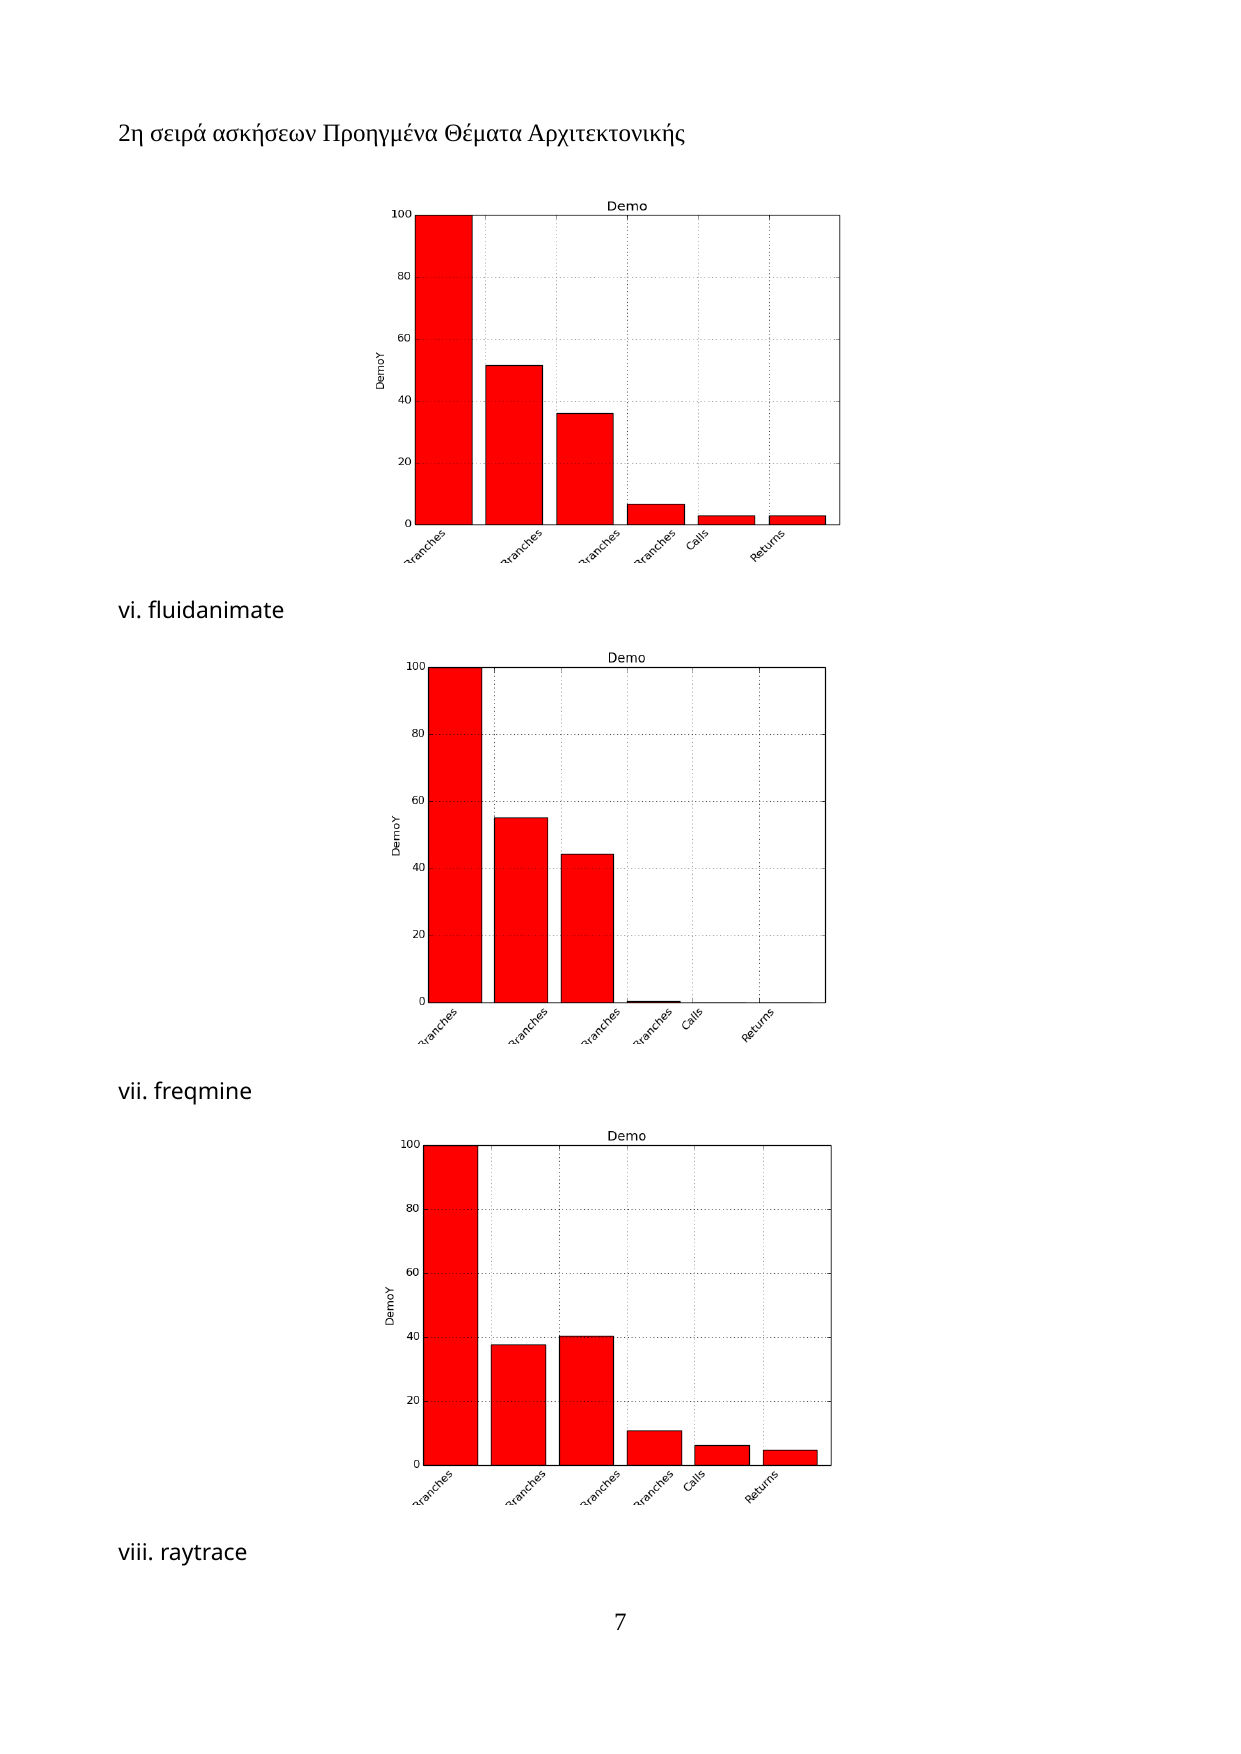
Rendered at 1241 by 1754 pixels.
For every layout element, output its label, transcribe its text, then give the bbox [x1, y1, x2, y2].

picture [346, 176, 894, 563]
title freqmine [118, 1075, 1122, 1106]
title raytrace [118, 1536, 1122, 1567]
picture [364, 625, 876, 1044]
title fluidanimate [118, 594, 1122, 626]
picture [357, 1106, 883, 1505]
